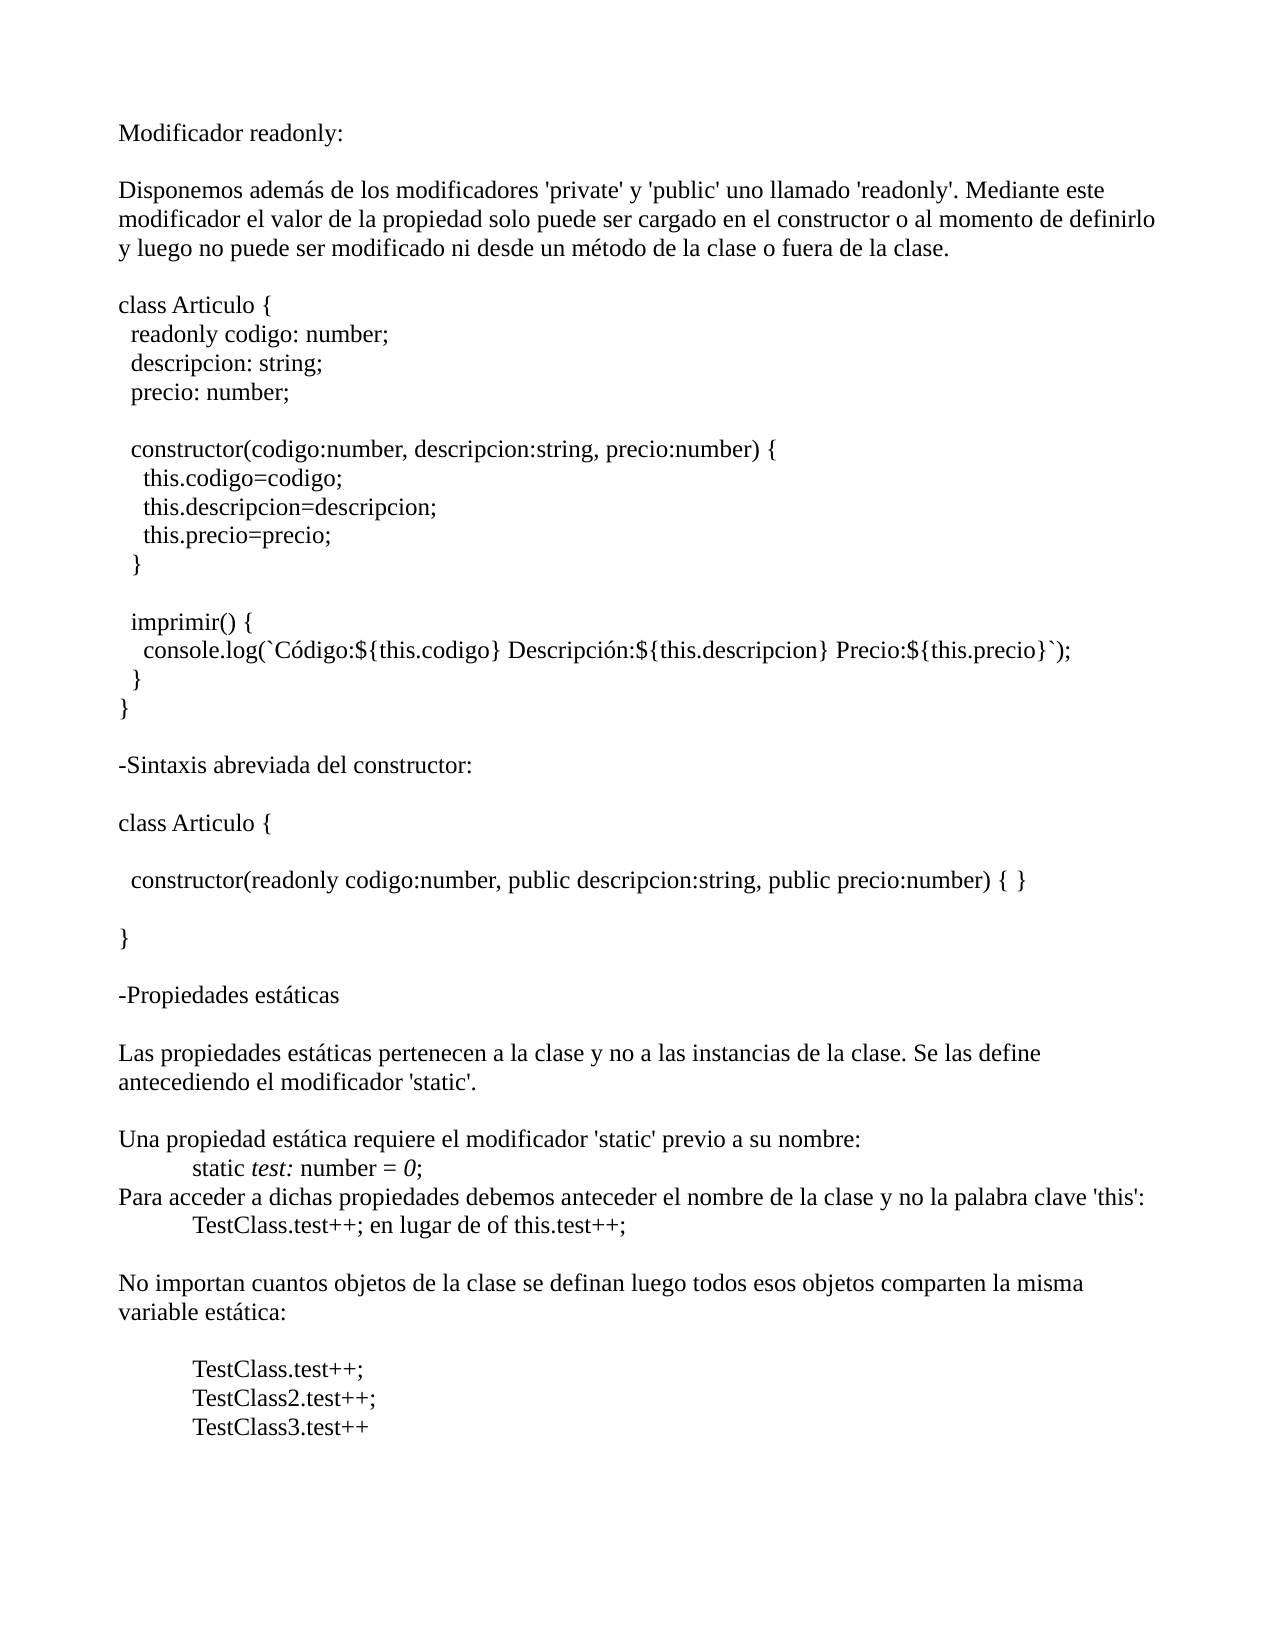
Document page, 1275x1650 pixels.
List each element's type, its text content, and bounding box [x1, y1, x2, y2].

text static test: number = 0; [118, 1153, 1157, 1182]
text } [118, 923, 1157, 952]
text TestClass.test++; [118, 1354, 1157, 1383]
text } [118, 549, 1157, 578]
text TestClass3.test++ [118, 1412, 1157, 1441]
text constructor(codigo:number, descripcion:string, precio:number) { [118, 434, 1157, 463]
text Para acceder a dichas propiedades debemos anteceder el nombre de la clase y no la palabra clave 'this': [118, 1182, 1157, 1211]
text readonly codigo: number; [118, 319, 1157, 348]
text constructor(readonly codigo:number, public descripcion:string, public precio:number) { } [118, 866, 1157, 894]
text } [118, 664, 1157, 693]
text console.log(`Código:${this.codigo} Descripción:${this.descripcion} Precio:${this.precio}`); [118, 636, 1157, 664]
text Disponemos además de los modificadores 'private' y 'public' uno llamado 'readonly'. Mediante este modificador el valor de la propiedad solo puede ser cargado en el constructor o al momento de definirlo y luego no puede ser modificado ni desde un método de la clase o fuera de la clase. [118, 176, 1157, 262]
text precio: number; [118, 377, 1157, 406]
text this.descripcion=descripcion; [118, 492, 1157, 521]
text imprimir() { [118, 607, 1157, 636]
text Modificador readonly: [118, 118, 1157, 147]
text class Articulo { [118, 808, 1157, 837]
text } [118, 693, 1157, 722]
text class Articulo { [118, 291, 1157, 319]
text this.precio=precio; [118, 521, 1157, 549]
text -Propiedades estáticas [118, 981, 1157, 1009]
text TestClass2.test++; [118, 1383, 1157, 1412]
text Las propiedades estáticas pertenecen a la clase y no a las instancias de la clase. Se las define antecediendo el modificador 'static'. [118, 1038, 1157, 1096]
text descripcion: string; [118, 348, 1157, 377]
text this.codigo=codigo; [118, 463, 1157, 492]
text TestClass.test++; en lugar de of this.test++; [118, 1211, 1157, 1239]
text Una propiedad estática requiere el modificador 'static' previo a su nombre: [118, 1124, 1157, 1153]
text No importan cuantos objetos de la clase se definan luego todos esos objetos comparten la misma variable estática: [118, 1268, 1157, 1326]
text -Sintaxis abreviada del constructor: [118, 751, 1157, 779]
